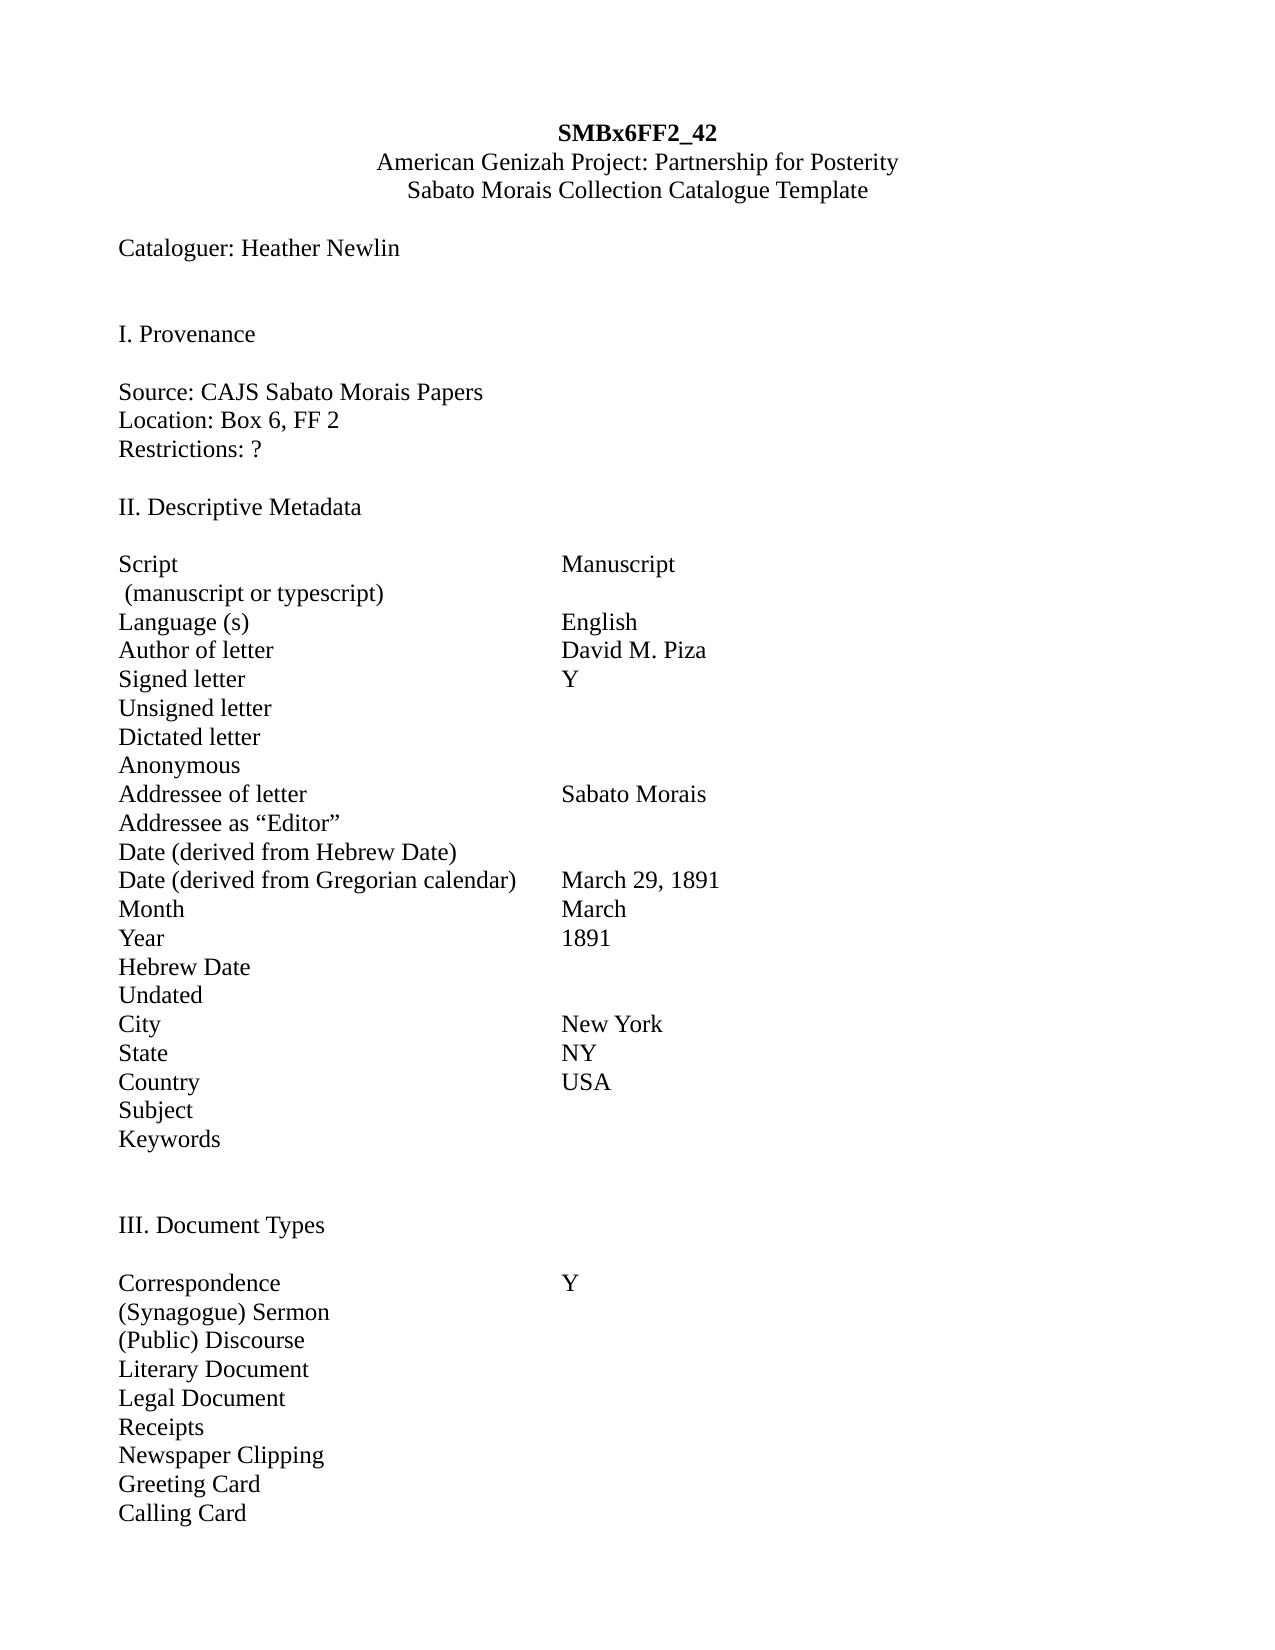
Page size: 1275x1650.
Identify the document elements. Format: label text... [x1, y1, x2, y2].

text Signed letter Y [118, 664, 1157, 693]
text II. Descriptive Metadata [118, 492, 1157, 521]
text Undated [118, 981, 1157, 1009]
text Script Manuscript [118, 549, 1157, 578]
text (Public) Discourse [118, 1326, 1157, 1354]
text American Genizah Project: Partnership for Posterity [118, 147, 1157, 176]
text Calling Card [118, 1498, 1157, 1527]
text (manuscript or typescript) [118, 578, 1157, 607]
text Sabato Morais Collection Catalogue Template [118, 176, 1157, 204]
text Country USA [118, 1067, 1157, 1096]
text Addressee as “Editor” [118, 808, 1157, 837]
text Month March [118, 894, 1157, 923]
text Date (derived from Gregorian calendar) March 29, 1891 [118, 866, 1157, 894]
text Newspaper Clipping [118, 1441, 1157, 1469]
text (Synagogue) Sermon [118, 1297, 1157, 1326]
text Location: Box 6, FF 2 [118, 406, 1157, 434]
text Correspondence Y [118, 1268, 1157, 1297]
text Restrictions: ? [118, 434, 1157, 463]
text Greeting Card [118, 1469, 1157, 1498]
text Date (derived from Hebrew Date) [118, 837, 1157, 866]
text Hebrew Date [118, 952, 1157, 981]
text Subject [118, 1096, 1157, 1124]
text Language (s) English [118, 607, 1157, 636]
text State NY [118, 1038, 1157, 1067]
text Literary Document [118, 1354, 1157, 1383]
text Addressee of letter Sabato Morais [118, 779, 1157, 808]
text Keywords [118, 1124, 1157, 1153]
text Year 1891 [118, 923, 1157, 952]
text City New York [118, 1009, 1157, 1038]
text Source: CAJS Sabato Morais Papers [118, 377, 1157, 406]
text Anonymous [118, 751, 1157, 779]
text Author of letter David M. Piza [118, 636, 1157, 664]
text Receipts [118, 1412, 1157, 1441]
text SMBx6FF2_42 [118, 118, 1157, 147]
text III. Document Types [118, 1211, 1157, 1239]
text Unsigned letter [118, 693, 1157, 722]
text I. Provenance [118, 319, 1157, 348]
text Dictated letter [118, 722, 1157, 751]
text Legal Document [118, 1383, 1157, 1412]
text Cataloguer: Heather Newlin [118, 233, 1157, 262]
